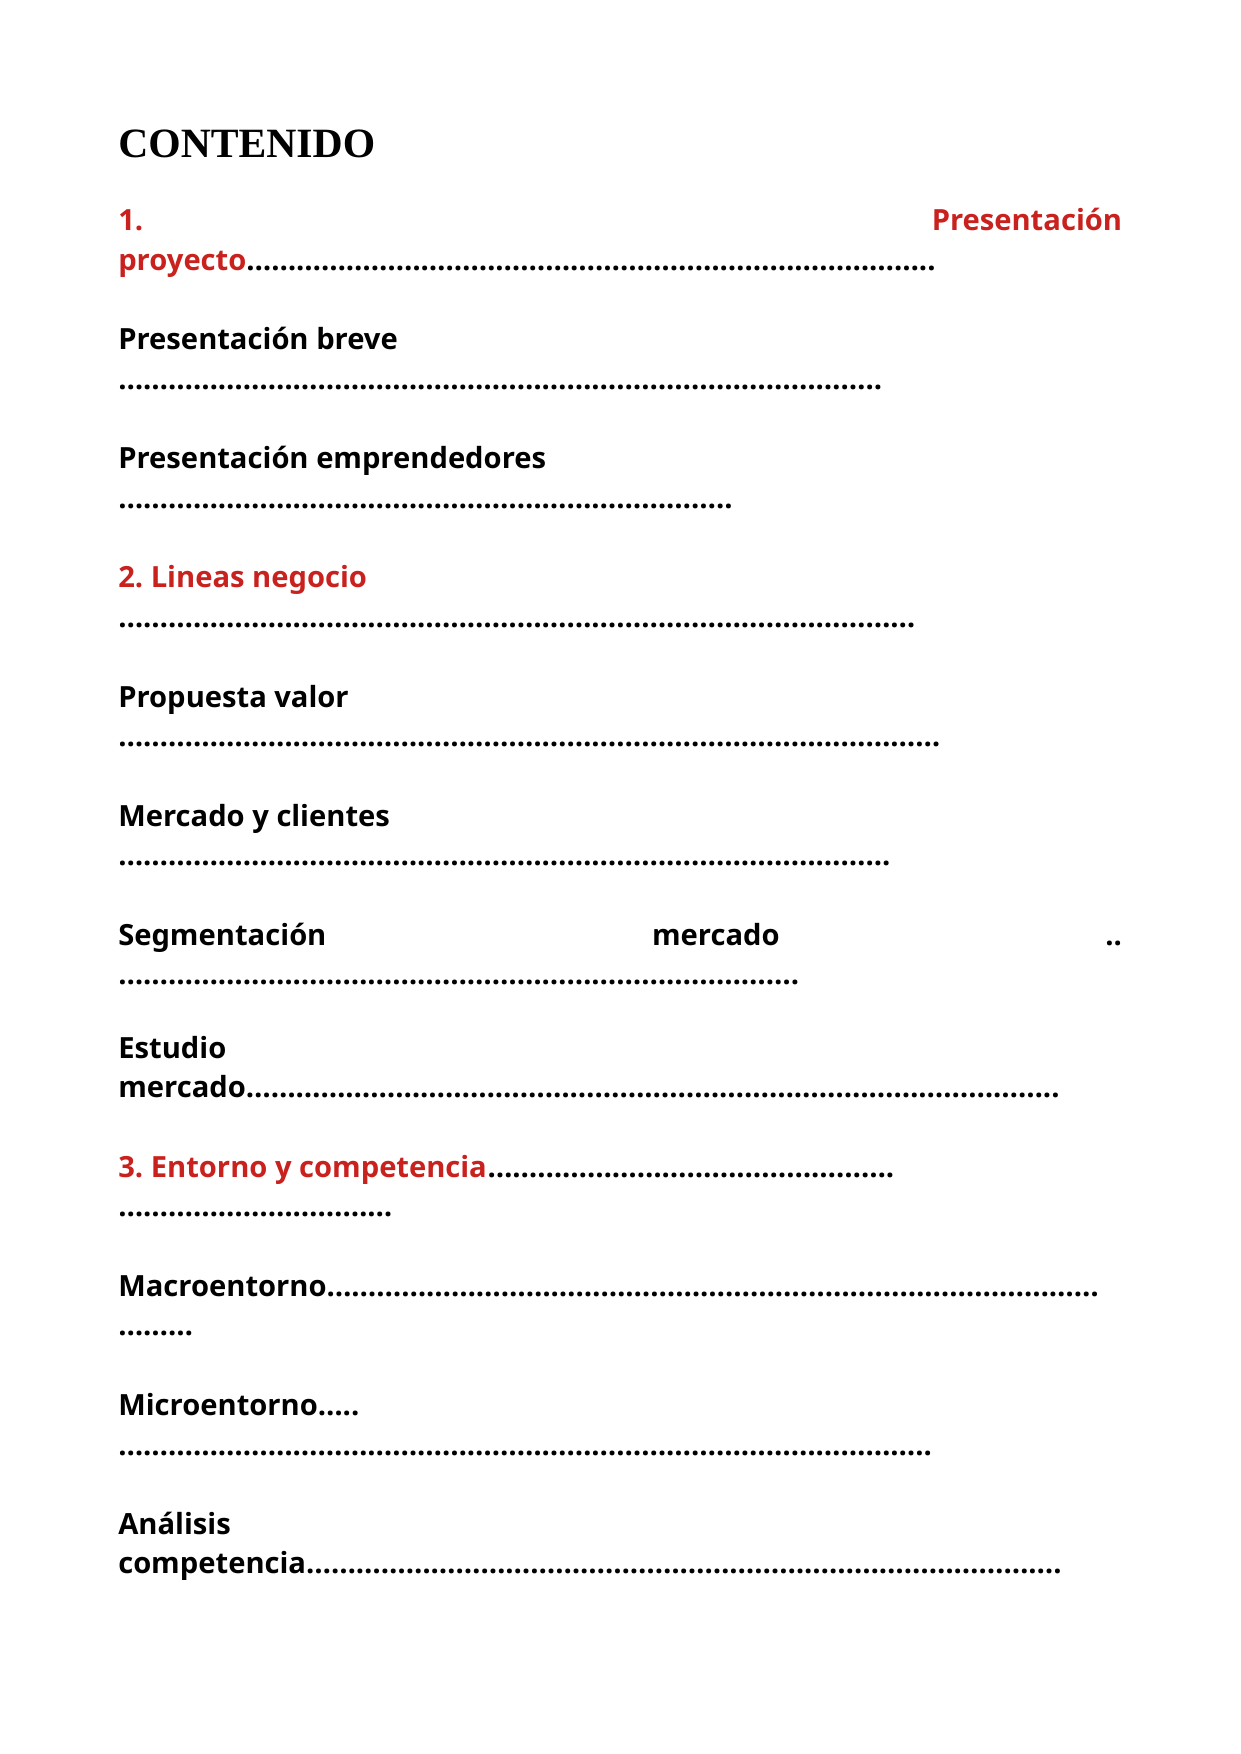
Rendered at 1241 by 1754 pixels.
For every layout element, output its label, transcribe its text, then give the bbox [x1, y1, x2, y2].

text Estudio mercado…………………………………………………………………………………….. [118, 1027, 1122, 1106]
text Segmentación mercado ..………………………………………………………………………. [118, 914, 1122, 993]
text 2. Lineas negocio …………………………………………………………………………………… [118, 557, 1122, 636]
text Macroentorno………………………………………………………………………………………… [118, 1265, 1122, 1344]
text Mercado y clientes ………………………………………………………………………………... [118, 795, 1122, 874]
text 3. Entorno y competencia………………………………………….…………………………… [118, 1146, 1122, 1225]
text Análisis competencia………………………………………………………………………………. [118, 1503, 1122, 1582]
text 1. Presentación proyecto……………………………………………………………………….. [118, 199, 1122, 279]
text Presentación emprendedores ……………………………………………………………….. [118, 438, 1122, 517]
text CONTENIDO [118, 118, 1122, 166]
text Propuesta valor ……………………………………………………………………………………… [118, 676, 1122, 755]
text Microentorno…..…………………………………………………………………………………….. [118, 1384, 1122, 1463]
text Presentación breve ……………………………………………………………………………….. [118, 319, 1122, 398]
